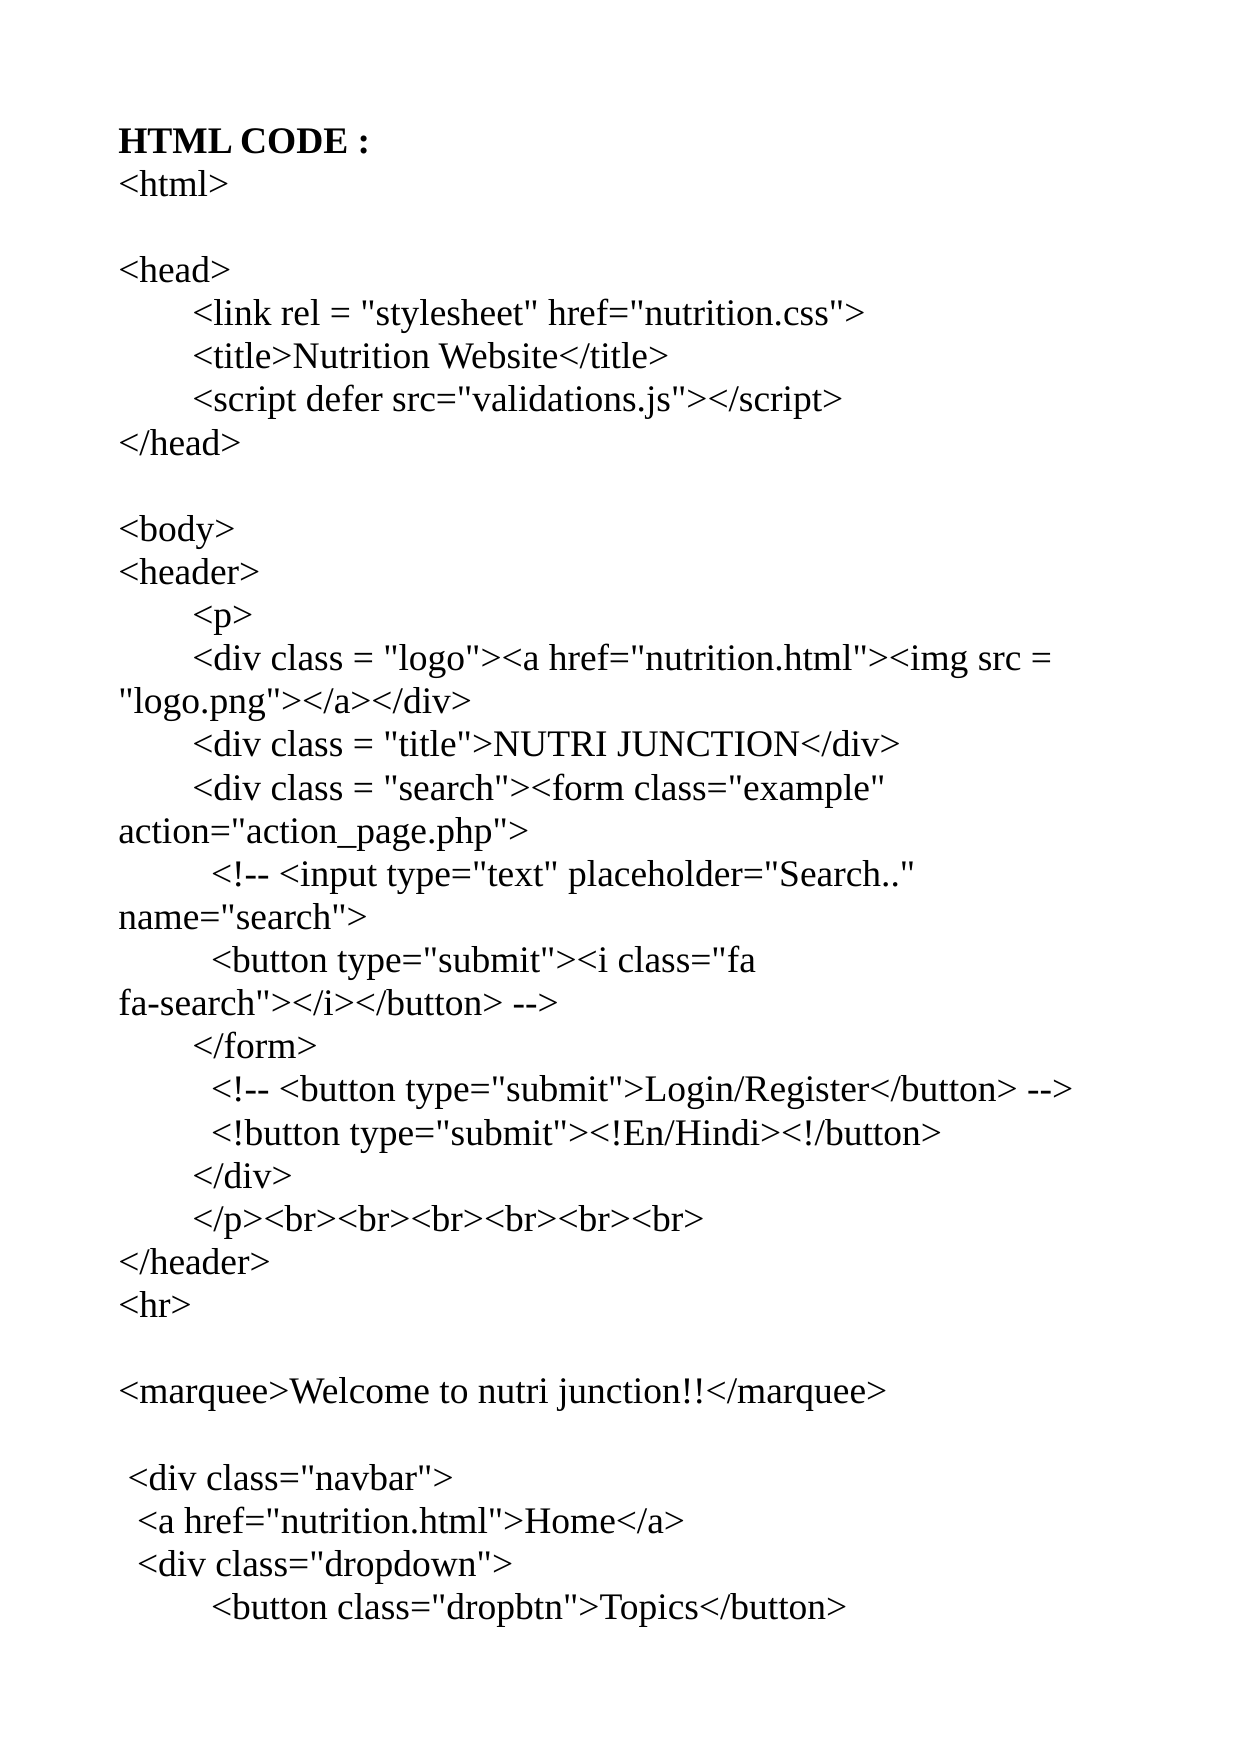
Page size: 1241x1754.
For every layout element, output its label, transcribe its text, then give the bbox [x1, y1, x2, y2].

text <body> [118, 506, 1122, 549]
text <div class="navbar"> [118, 1455, 1122, 1498]
text </form> [118, 1024, 1122, 1067]
text <hr> [118, 1282, 1122, 1326]
text <p> [118, 592, 1122, 636]
text <!-- <input type="text" placeholder="Search.." name="search"> [118, 851, 1122, 937]
text <button class="dropbtn">Topics</button> [118, 1584, 1122, 1627]
text <head> [118, 247, 1122, 291]
text <button type="submit"><i class="fa fa-search"></i></button> --> [118, 937, 1122, 1024]
text <div class = "title">NUTRI JUNCTION</div> [118, 722, 1122, 765]
text <link rel = "stylesheet" href="nutrition.css"> [118, 291, 1122, 334]
text <a href="nutrition.html">Home</a> [118, 1498, 1122, 1541]
text <div class="dropdown"> [118, 1541, 1122, 1584]
text <header> [118, 549, 1122, 592]
text <script defer src="validations.js"></script> [118, 377, 1122, 420]
text <html> [118, 161, 1122, 204]
text </header> [118, 1239, 1122, 1282]
text <!-- <button type="submit">Login/Register</button> --> [118, 1067, 1122, 1110]
text <div class = "logo"><a href="nutrition.html"><img src = "logo.png"></a></div> [118, 636, 1122, 722]
text <marquee>Welcome to nutri junction!!</marquee> [118, 1369, 1122, 1412]
text </div> [118, 1153, 1122, 1196]
text </p><br><br><br><br><br><br> [118, 1196, 1122, 1239]
text <!button type="submit"><!En/Hindi><!/button> [118, 1110, 1122, 1153]
text HTML CODE : [118, 118, 1122, 161]
text <title>Nutrition Website</title> [118, 334, 1122, 377]
text </head> [118, 420, 1122, 463]
text <div class = "search"><form class="example" action="action_page.php"> [118, 765, 1122, 851]
